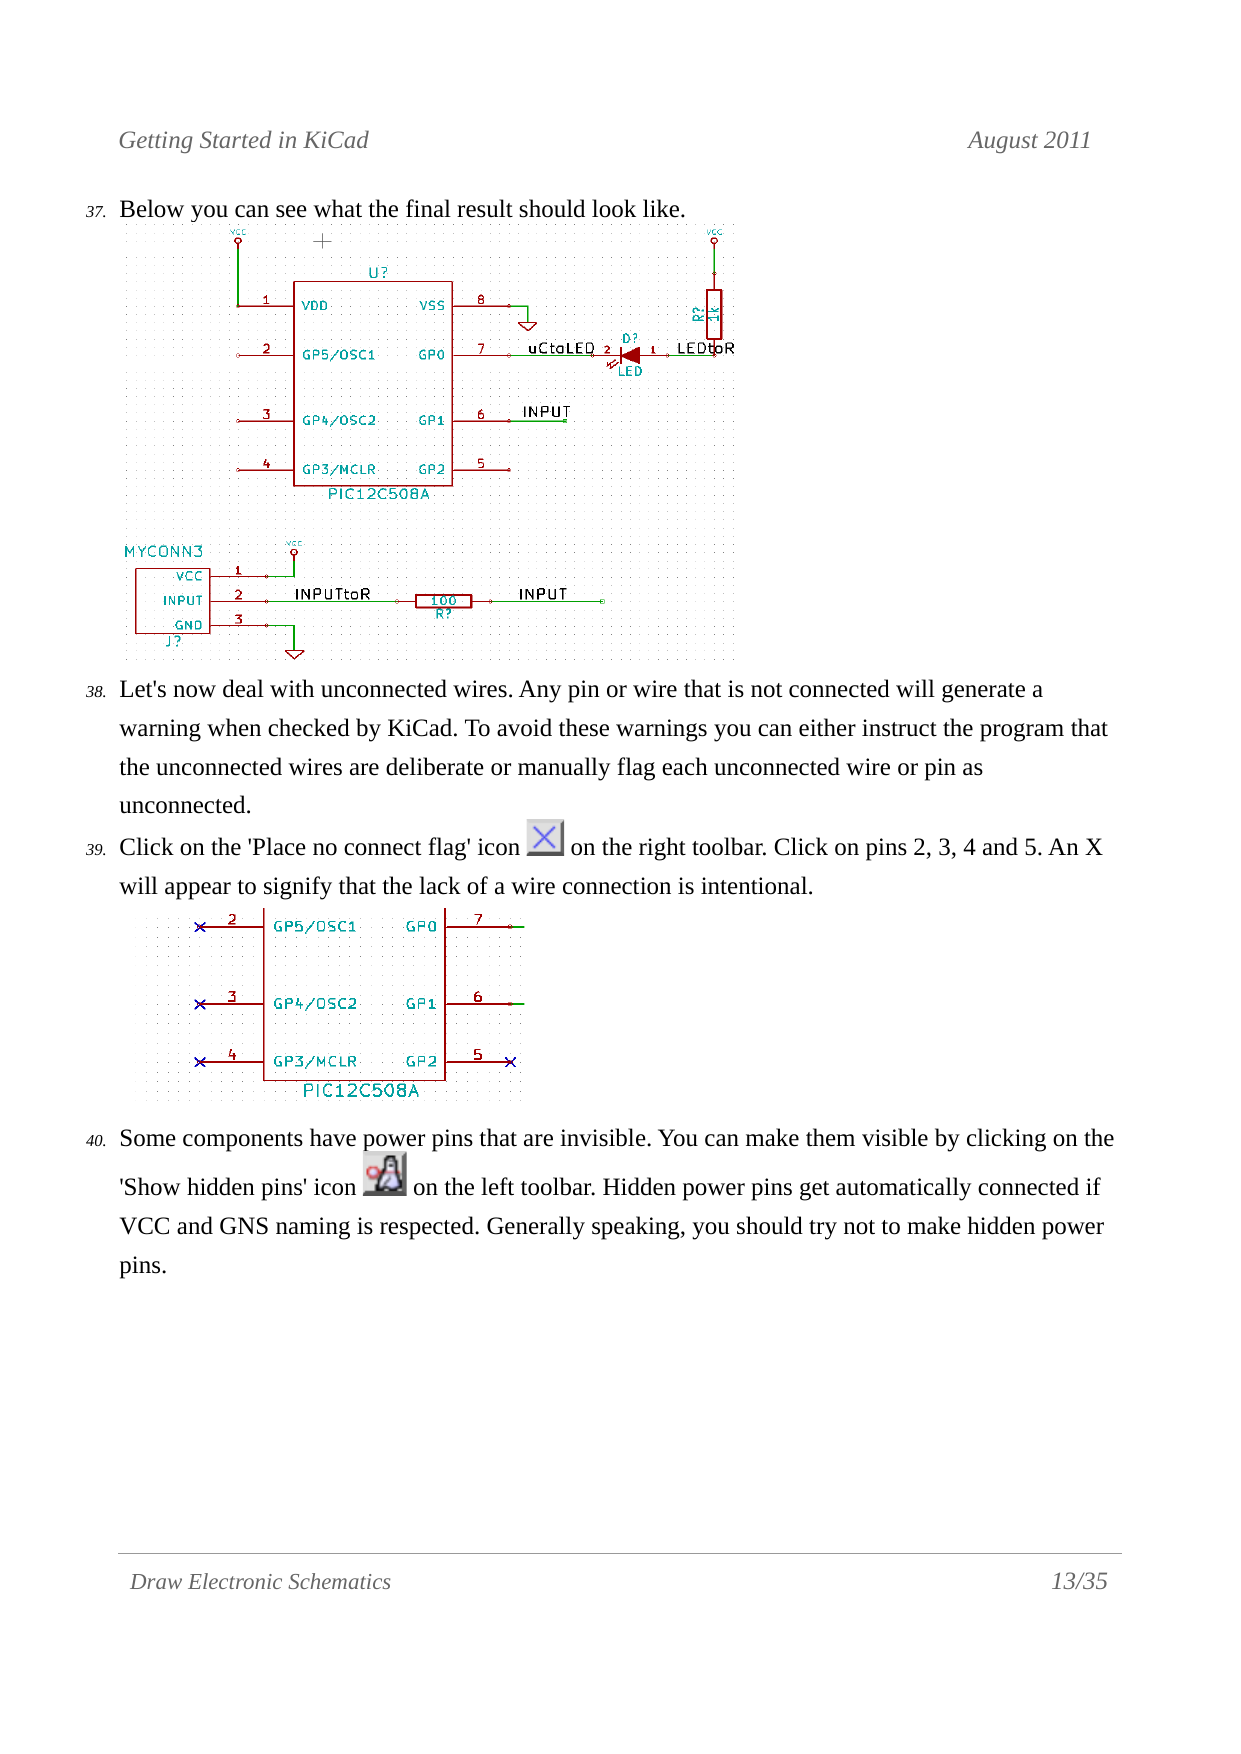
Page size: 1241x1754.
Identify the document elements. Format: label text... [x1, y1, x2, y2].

list Click on the 'Place no connect flag' icon on the right toolbar. Click on pins 2, 3, 4 and 5. An X will appear to signify that the lack of a wire connection is intentional. [119, 819, 1122, 1113]
picture [526, 819, 565, 856]
list Some components have power pins that are invisible. You can make them visible by clicking on the 'Show hidden pins' icon on the left toolbar. Hidden power pins get automatically connected if VCC and GNS naming is respected. Generally speaking, you should try not to make hidden power pins. [119, 1113, 1122, 1279]
list Let's now deal with unconnected wires. Any pin or wire that is not connected will generate a warning when checked by KiCad. To avoid these warnings you can either instruct the program that the unconnected wires are deliberate or manually flag each unconnected wire or pin as unconnected. [119, 663, 1122, 819]
list Below you can see what the final result should look like. [119, 184, 1122, 663]
picture [119, 222, 740, 664]
picture [135, 908, 525, 1104]
picture [362, 1151, 407, 1196]
